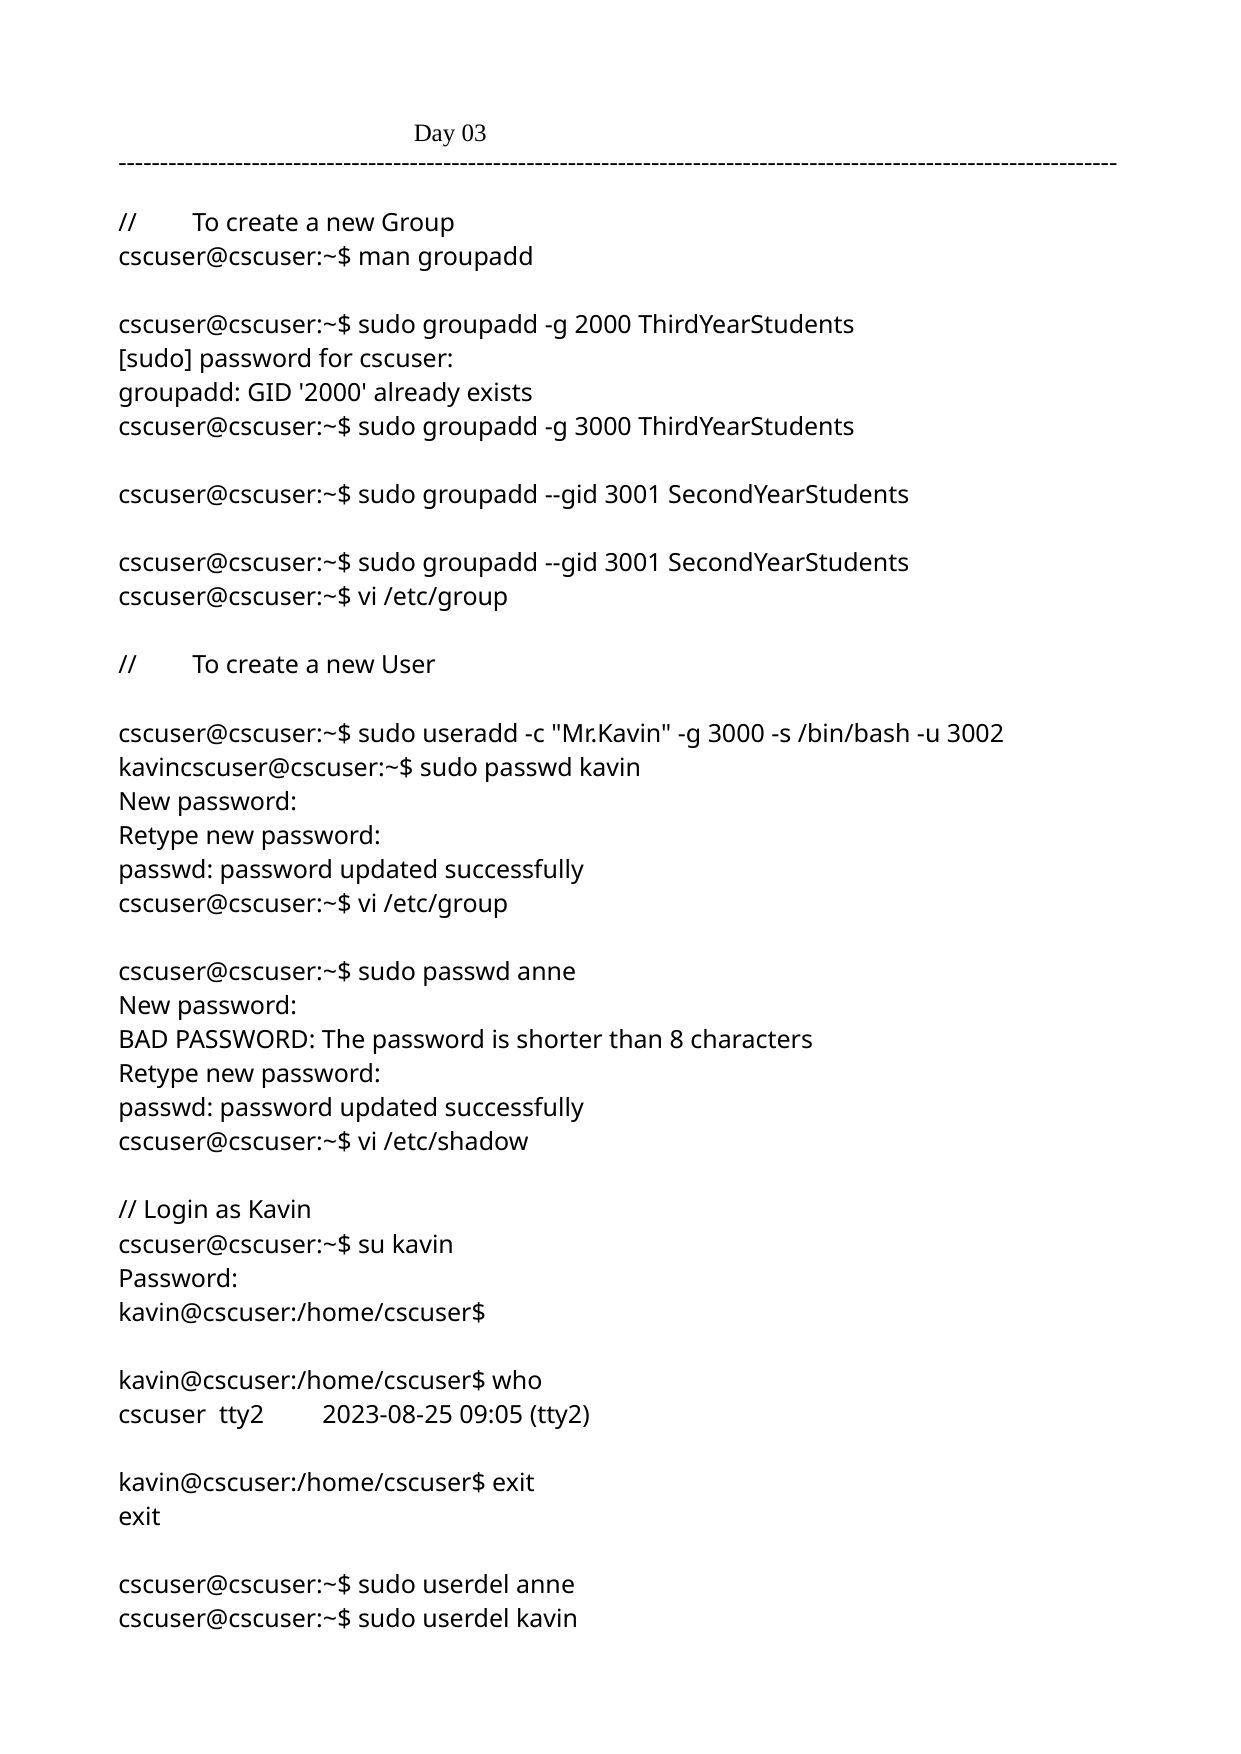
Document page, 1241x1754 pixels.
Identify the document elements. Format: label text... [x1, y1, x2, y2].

text cscuser@cscuser:~$ sudo groupadd -g 3000 ThirdYearStudents [118, 409, 1122, 443]
text // To create a new Group [118, 204, 1122, 238]
text ------------------------------------------------------------------------------------------------------------------------ [118, 147, 1122, 176]
text groupadd: GID '2000' already exists [118, 375, 1122, 409]
text New password: [118, 783, 1122, 817]
text // Login as Kavin [118, 1192, 1122, 1226]
text cscuser@cscuser:~$ sudo passwd anne [118, 954, 1122, 988]
text cscuser@cscuser:~$ sudo groupadd -g 2000 ThirdYearStudents [118, 307, 1122, 341]
text [sudo] password for cscuser: [118, 341, 1122, 375]
text cscuser@cscuser:~$ sudo useradd -c "Mr.Kavin" -g 3000 -s /bin/bash -u 3002 kavincscuser@cscuser:~$ sudo passwd kavin [118, 715, 1122, 783]
text cscuser@cscuser:~$ vi /etc/group [118, 886, 1122, 920]
text Retype new password: [118, 817, 1122, 852]
text Day 03 [118, 118, 1122, 147]
text cscuser@cscuser:~$ vi /etc/group [118, 579, 1122, 613]
text // To create a new User [118, 647, 1122, 681]
text passwd: password updated successfully [118, 1090, 1122, 1124]
text cscuser@cscuser:~$ su kavin [118, 1226, 1122, 1260]
text Retype new password: [118, 1056, 1122, 1090]
text cscuser@cscuser:~$ man groupadd [118, 238, 1122, 272]
text cscuser tty2 2023-08-25 09:05 (tty2) [118, 1397, 1122, 1431]
text New password: [118, 988, 1122, 1022]
text exit [118, 1499, 1122, 1533]
text kavin@cscuser:/home/cscuser$ exit [118, 1465, 1122, 1499]
text cscuser@cscuser:~$ sudo userdel kavin [118, 1601, 1122, 1635]
text kavin@cscuser:/home/cscuser$ [118, 1294, 1122, 1328]
text passwd: password updated successfully [118, 852, 1122, 886]
text kavin@cscuser:/home/cscuser$ who [118, 1362, 1122, 1397]
text cscuser@cscuser:~$ sudo userdel anne [118, 1567, 1122, 1601]
text cscuser@cscuser:~$ sudo groupadd --gid 3001 SecondYearStudents [118, 477, 1122, 511]
text BAD PASSWORD: The password is shorter than 8 characters [118, 1022, 1122, 1056]
text Password: [118, 1260, 1122, 1294]
text cscuser@cscuser:~$ sudo groupadd --gid 3001 SecondYearStudents [118, 545, 1122, 579]
text cscuser@cscuser:~$ vi /etc/shadow [118, 1124, 1122, 1158]
